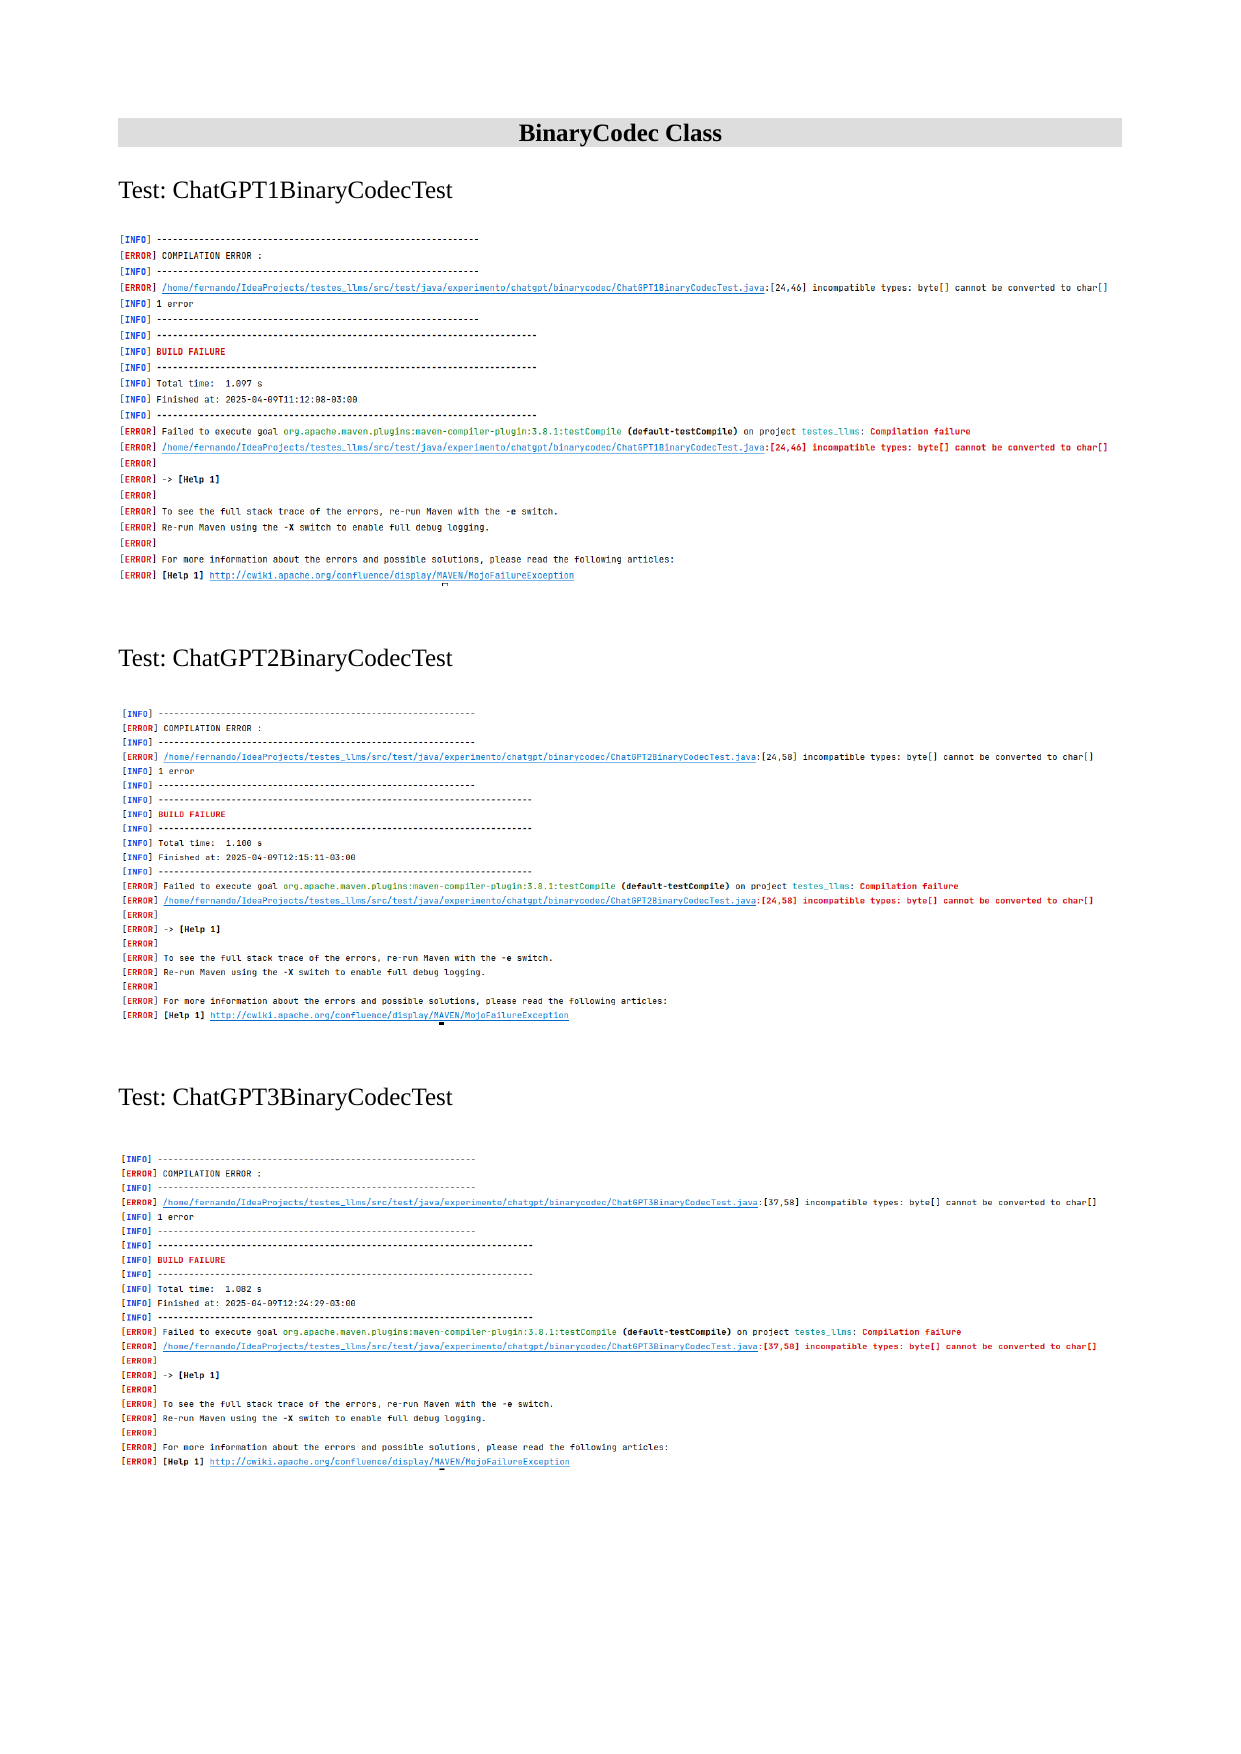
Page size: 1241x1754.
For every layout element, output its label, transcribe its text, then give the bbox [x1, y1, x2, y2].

text BinaryCodec Class [118, 118, 1122, 147]
text Test: ChatGPT1BinaryCodecTest [118, 176, 1122, 204]
text Test: ChatGPT2BinaryCodecTest [118, 643, 1122, 672]
picture [119, 706, 1124, 1025]
picture [118, 233, 1123, 586]
picture [118, 1151, 1123, 1470]
text Test: ChatGPT3BinaryCodecTest [118, 1082, 1122, 1110]
